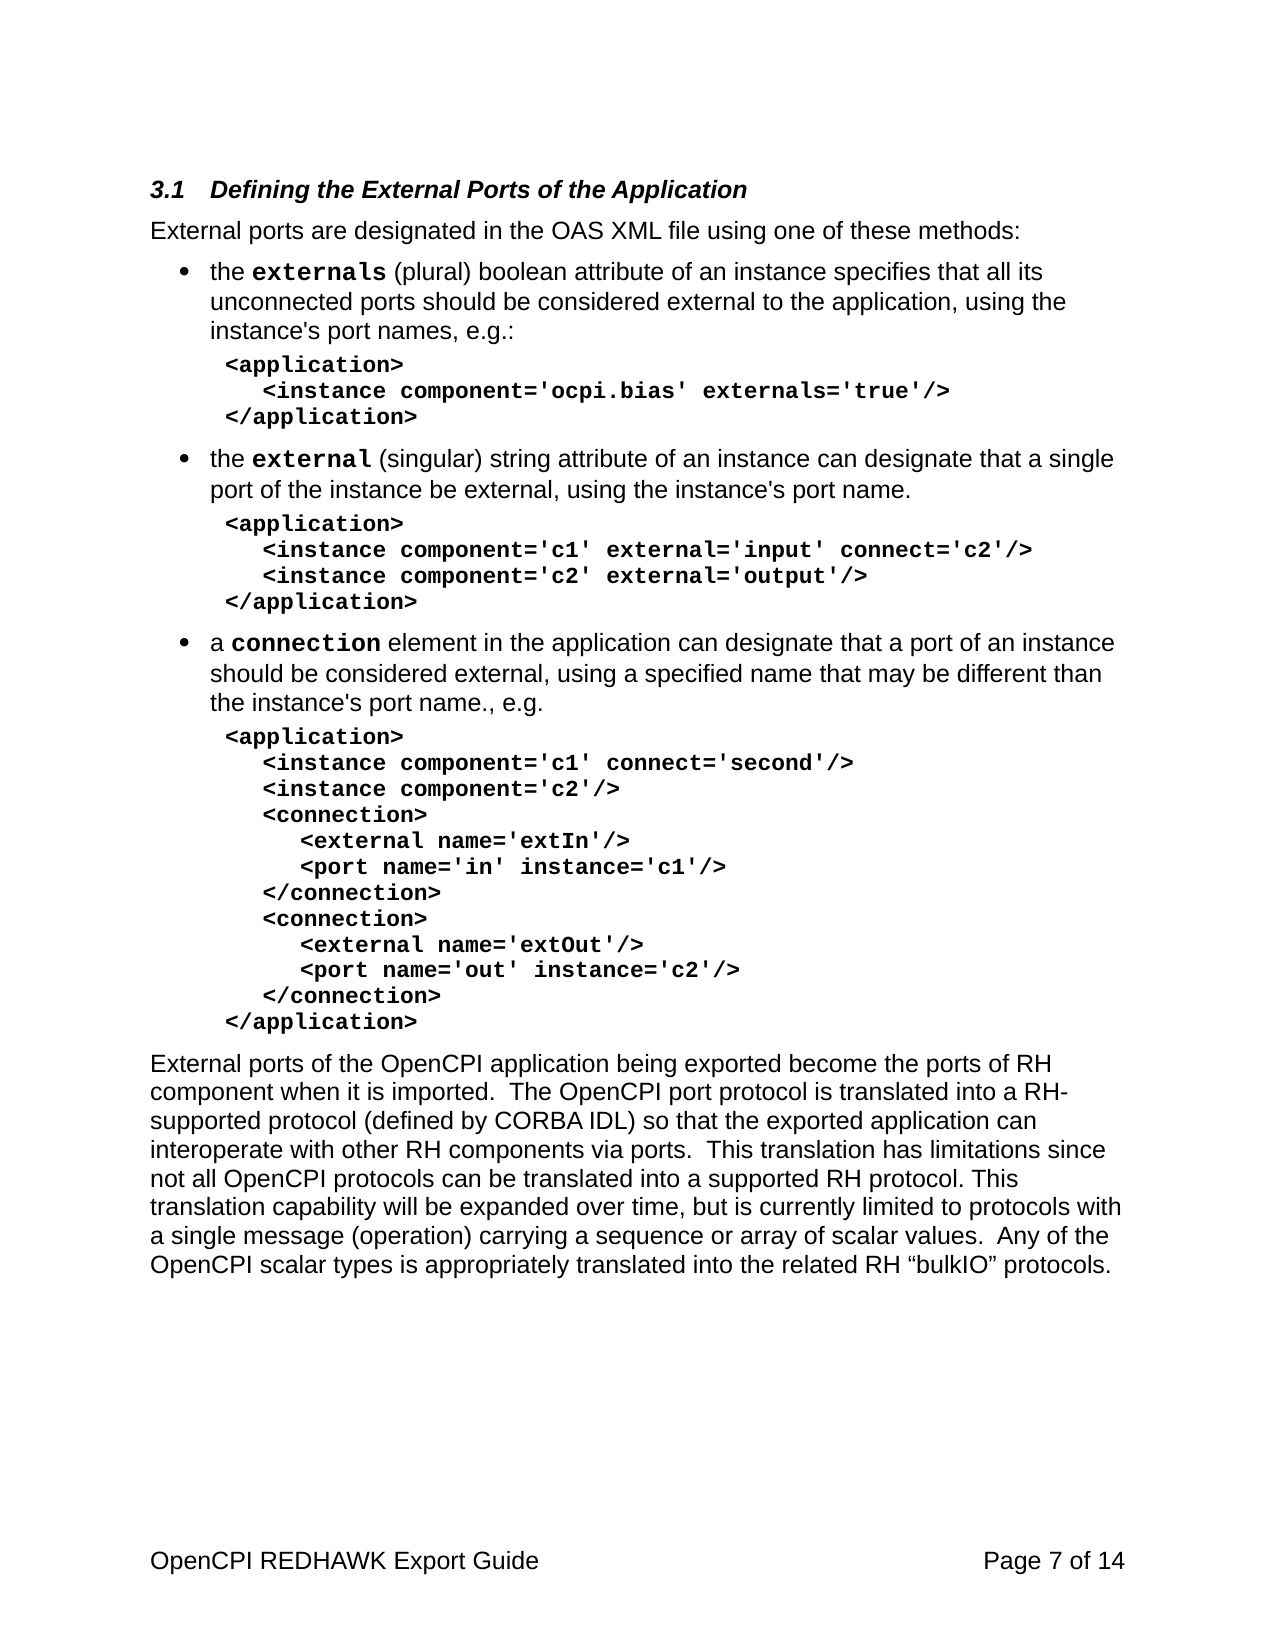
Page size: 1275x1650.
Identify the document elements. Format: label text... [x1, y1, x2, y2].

list a connection element in the application can designate that a port of an instance should be considered external, using a specified name that may be different than the instance's port name., e.g. [180, 628, 1125, 716]
text <application> <instance component='ocpi.bias' externals='true'/> </application> [187, 354, 1125, 432]
text <application> <instance component='c1' connect='second'/> <instance component='c2'/> <connection> <external name='extIn'/> <port name='in' instance='c1'/> </connection> <connection> <external name='extOut'/> <port name='out' instance='c2'/> </connection> </application> [187, 725, 1125, 1037]
list the external (singular) string attribute of an instance can designate that a single port of the instance be external, using the instance's port name. [180, 444, 1125, 503]
text External ports of the OpenCPI application being exported become the ports of RH component when it is imported. The OpenCPI port protocol is translated into a RH-supported protocol (defined by CORBA IDL) so that the exported application can interoperate with other RH components via ports. This translation has limitations since not all OpenCPI protocols can be translated into a supported RH protocol. This translation capability will be expanded over time, but is currently limited to protocols with a single message (operation) carrying a sequence or array of scalar values. Any of the OpenCPI scalar types is appropriately translated into the related RH “bulkIO” protocols. [150, 1049, 1125, 1279]
subtitle Defining the External Ports of the Application [150, 175, 1125, 204]
text External ports are designated in the OAS XML file using one of these methods: [150, 216, 1125, 244]
list the externals (plural) boolean attribute of an instance specifies that all its unconnected ports should be considered external to the application, using the instance's port names, e.g.: [180, 256, 1125, 345]
text <application> <instance component='c1' external='input' connect='c2'/> <instance component='c2' external='output'/> </application> [187, 512, 1125, 616]
